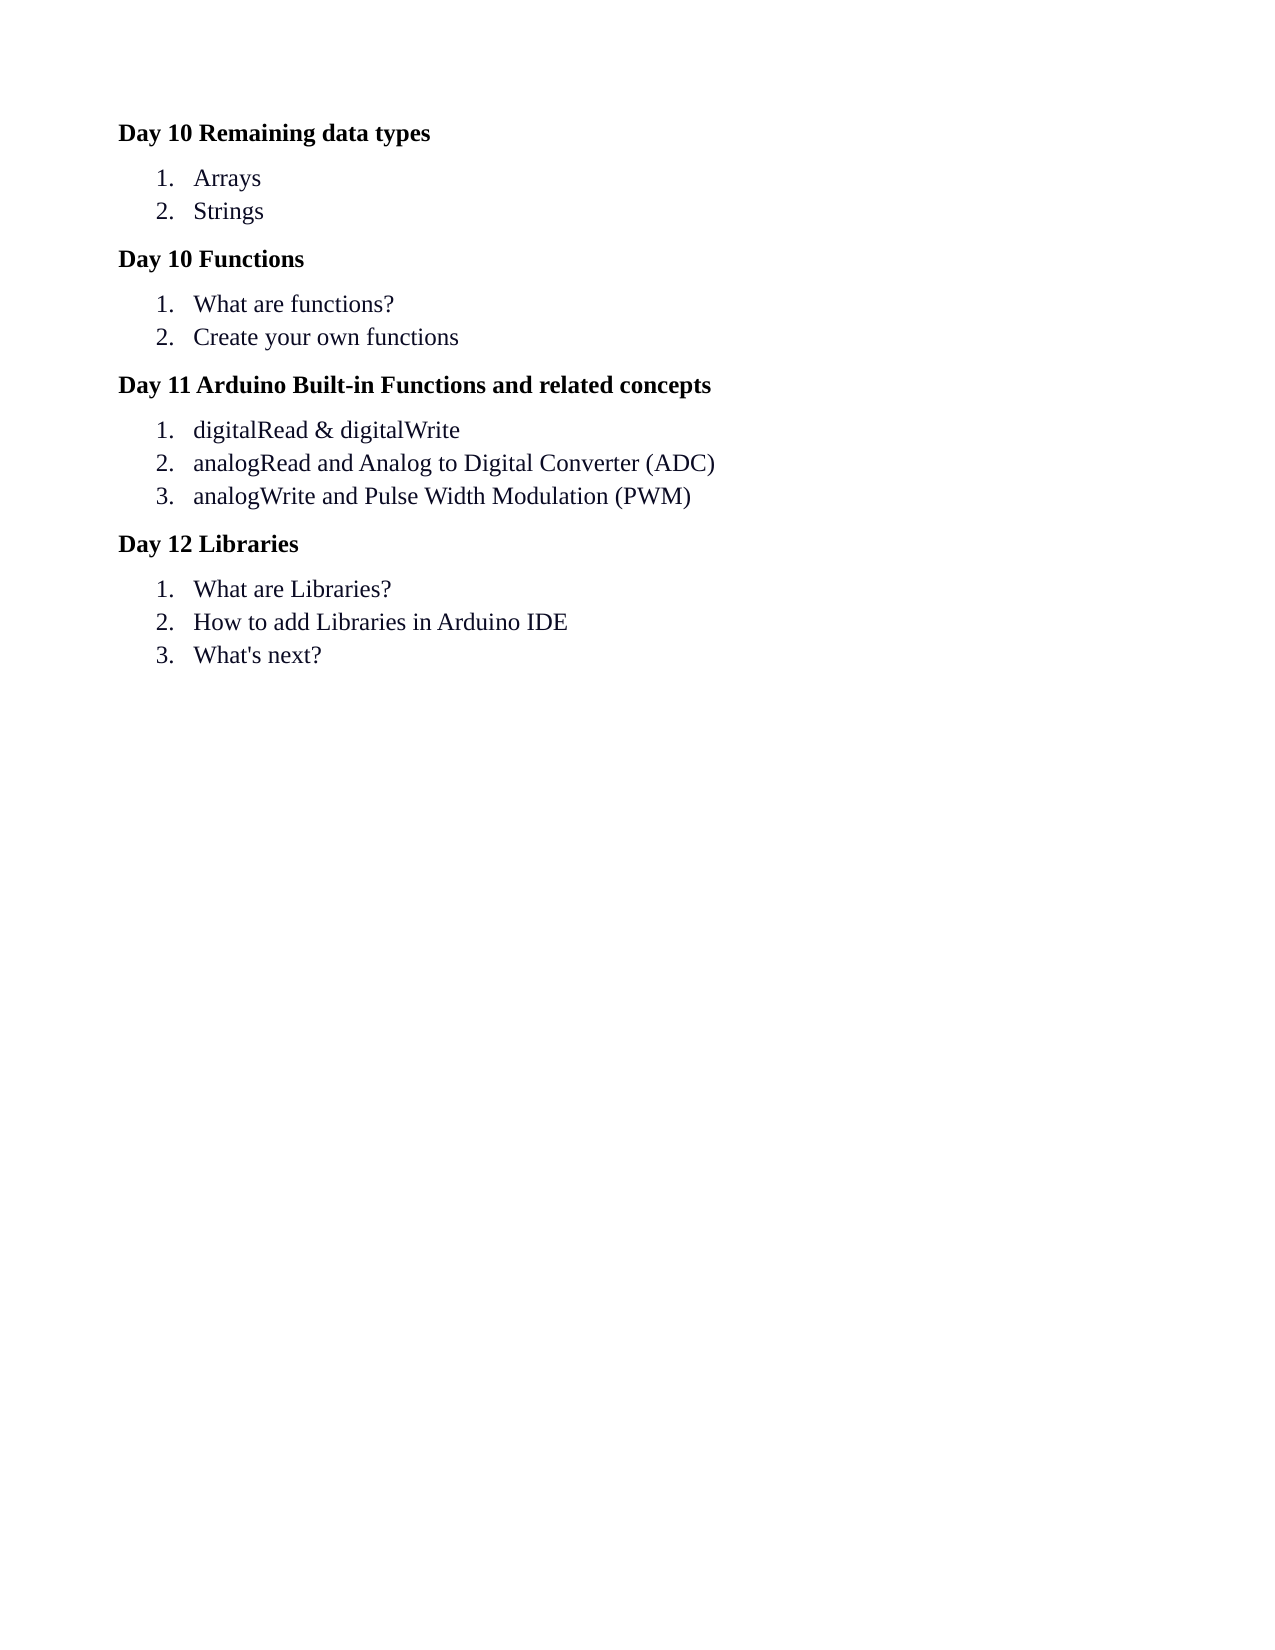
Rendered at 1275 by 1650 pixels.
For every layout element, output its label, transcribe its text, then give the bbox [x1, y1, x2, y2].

list How to add Libraries in Arduino IDE [156, 607, 1157, 636]
subtitle Day 12 Libraries [118, 529, 1157, 557]
list What are functions? [156, 289, 1157, 318]
list analogWrite and Pulse Width Modulation (PWM) [156, 481, 1157, 510]
list analogRead and Analog to Digital Converter (ADC) [156, 448, 1157, 477]
list Create your own functions [156, 322, 1157, 351]
subtitle Day 10 Functions [118, 244, 1157, 273]
list Arrays [156, 163, 1157, 192]
list What's next? [156, 640, 1157, 669]
subtitle Day 10 Remaining data types [118, 118, 1157, 147]
list What are Libraries? [156, 574, 1157, 603]
list Strings [156, 196, 1157, 225]
list digitalRead & digitalWrite [156, 415, 1157, 444]
subtitle Day 11 Arduino Built-in Functions and related concepts [118, 370, 1157, 398]
